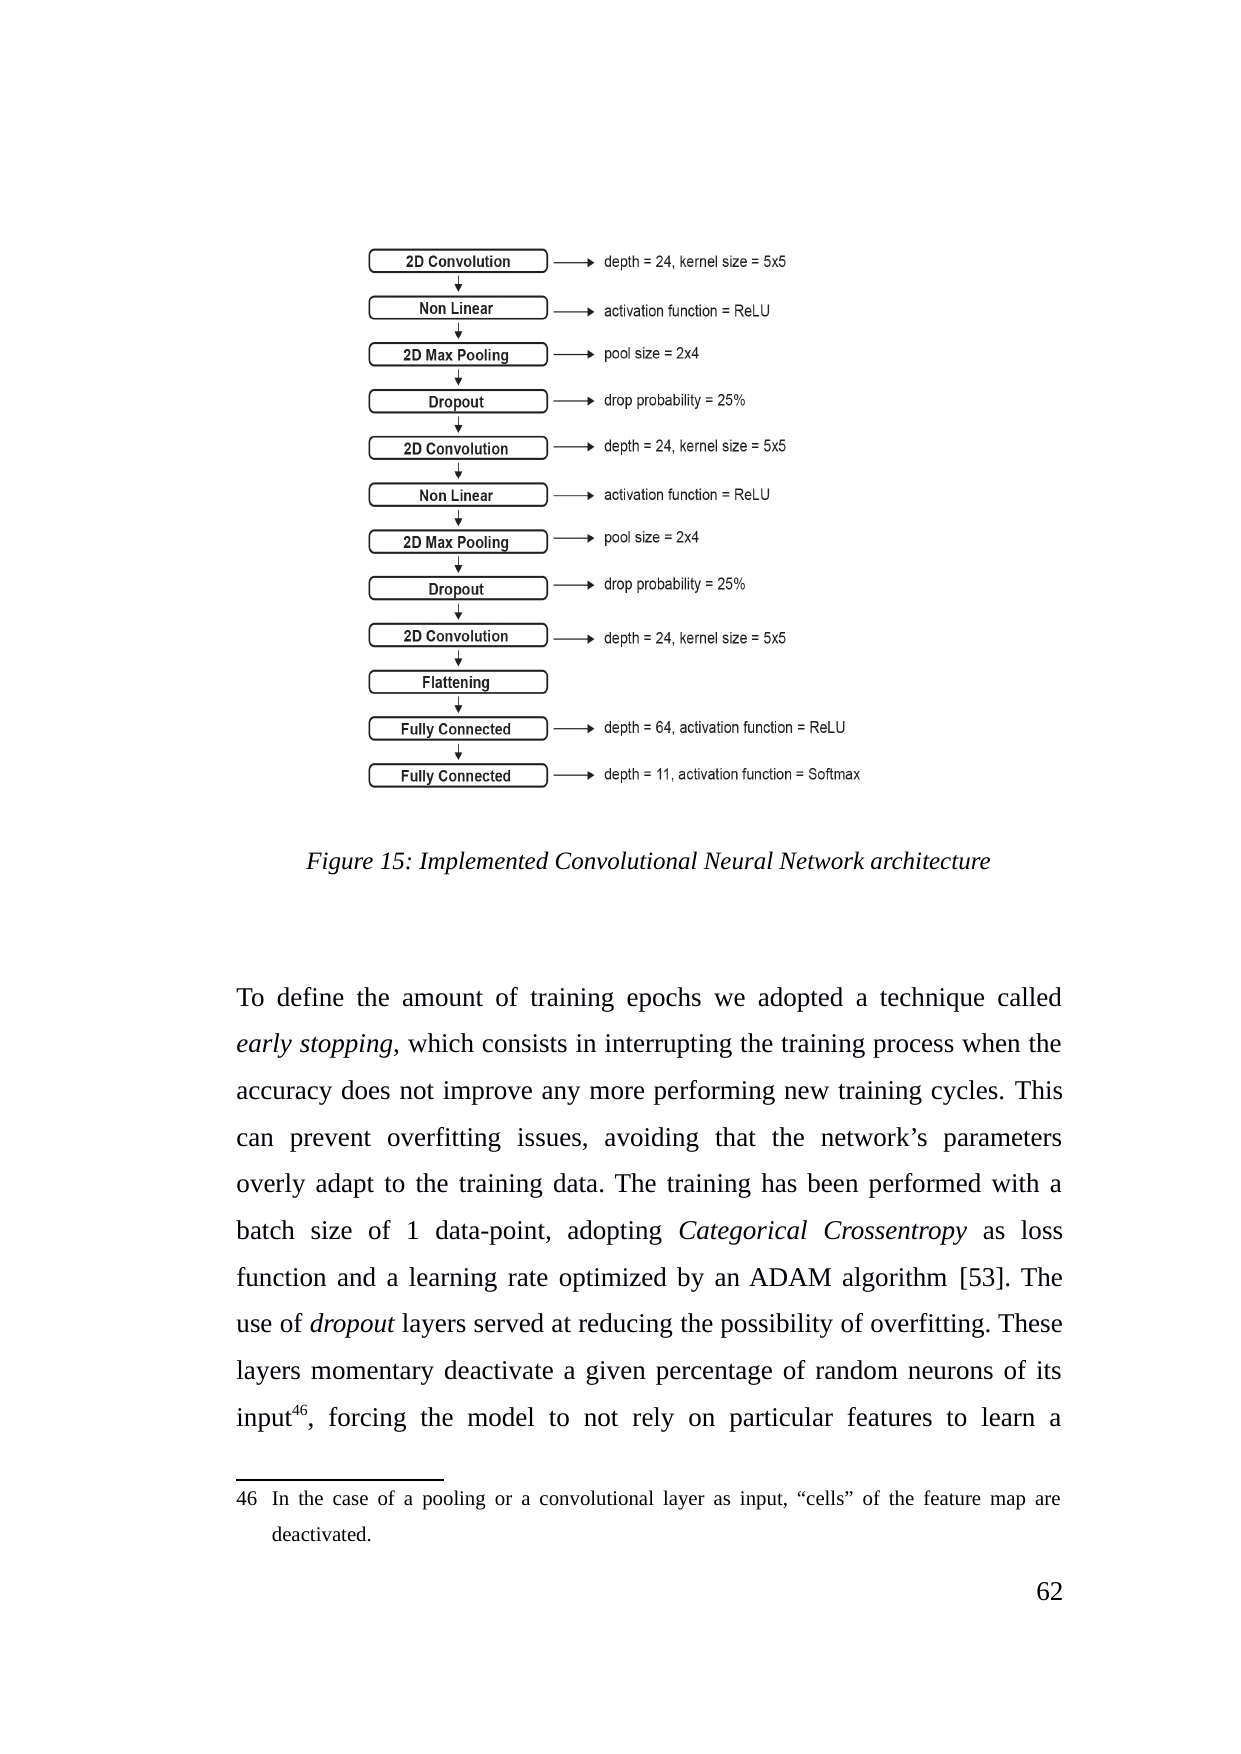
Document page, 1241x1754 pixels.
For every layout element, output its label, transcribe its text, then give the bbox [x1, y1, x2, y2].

text Figure 15: Implemented Convolutional Neural Network architecture [298, 832, 1001, 875]
picture [298, 160, 1002, 832]
text To define the amount of training epochs we adopted a technique called early stopping, which consists in interrupting the training process when the accuracy does not improve any more performing new training cycles. This can prevent overfitting issues, avoiding that the network’s parameters overly adapt to the training data. The training has been performed with a batch size of 1 data-point, adopting Categorical Crossentropy as loss function and a learning rate optimized by an ADAM algorithm [53]. The use of dropout layers served at reducing the possibility of overfitting. These layers momentary deactivate a given percentage of random neurons of its input, forcing the model to not rely on particular features to learn a [236, 981, 1063, 1432]
text In the case of a pooling or a convolutional layer as input, “cells” of the feature map are deactivated. [236, 1486, 1063, 1546]
